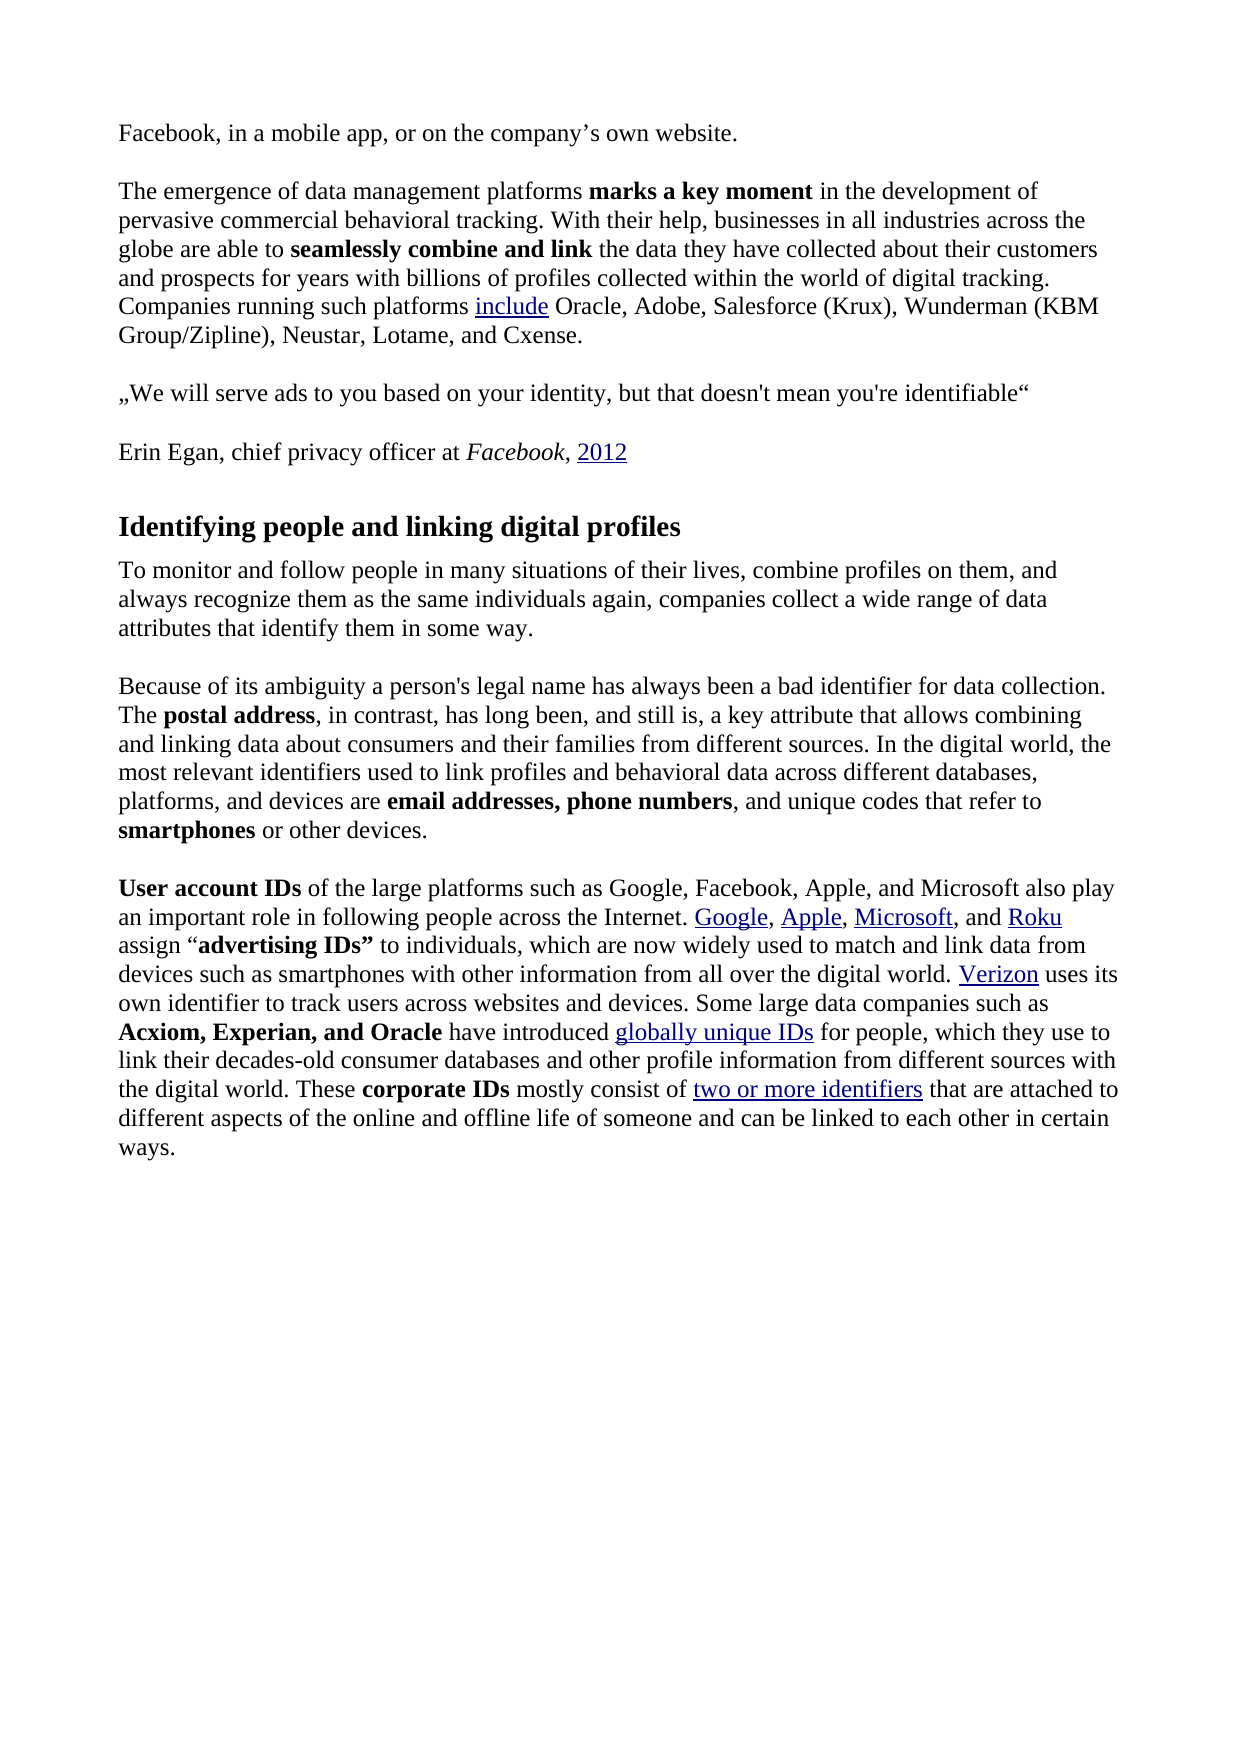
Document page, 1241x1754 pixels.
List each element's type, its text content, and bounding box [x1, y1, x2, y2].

text User account IDs of the large platforms such as Google, Facebook, Apple, and Microsoft also play an important role in following people across the Internet. Google, Apple, Microsoft, and Roku assign “advertising IDs” to individuals, which are now widely used to match and link data from devices such as smartphones with other information from all over the digital world. Verizon uses its own identifier to track users across websites and devices. Some large data companies such as Acxiom, Experian, and Oracle have introduced globally unique IDs for people, which they use to link their decades-old consumer databases and other profile information from different sources with the digital world. These corporate IDs mostly consist of two or more identifiers that are attached to different aspects of the online and offline life of someone and can be linked to each other in certain ways. [118, 873, 1122, 1161]
text To monitor and follow people in many situations of their lives, combine profiles on them, and always recognize them as the same individuals again, companies collect a wide range of data attributes that identify them in some way. [118, 555, 1122, 642]
text Erin Egan, chief privacy officer at Facebook, 2012 [118, 437, 1122, 465]
text Facebook, in a mobile app, or on the company’s own website. [118, 118, 1122, 147]
text „We will serve ads to you based on your identity, but that doesn't mean you're identifiable“ [118, 378, 1122, 407]
text Because of its ambiguity a person's legal name has always been a bad identifier for data collection. The postal address, in contrast, has long been, and still is, a key attribute that allows combining and linking data about consumers and their families from different sources. In the digital world, the most relevant identifiers used to link profiles and behavioral data across different databases, platforms, and devices are email addresses, phone numbers, and unique codes that refer to smartphones or other devices. [118, 671, 1122, 844]
subtitle Identifying people and linking digital profiles [118, 509, 1122, 543]
text The emergence of data management platforms marks a key moment in the development of pervasive commercial behavioral tracking. With their help, businesses in all industries across the globe are able to seamlessly combine and link the data they have collected about their customers and prospects for years with billions of profiles collected within the world of digital tracking. Companies running such platforms include Oracle, Adobe, Salesforce (Krux), Wunderman (KBM Group/Zipline), Neustar, Lotame, and Cxense. [118, 176, 1122, 349]
